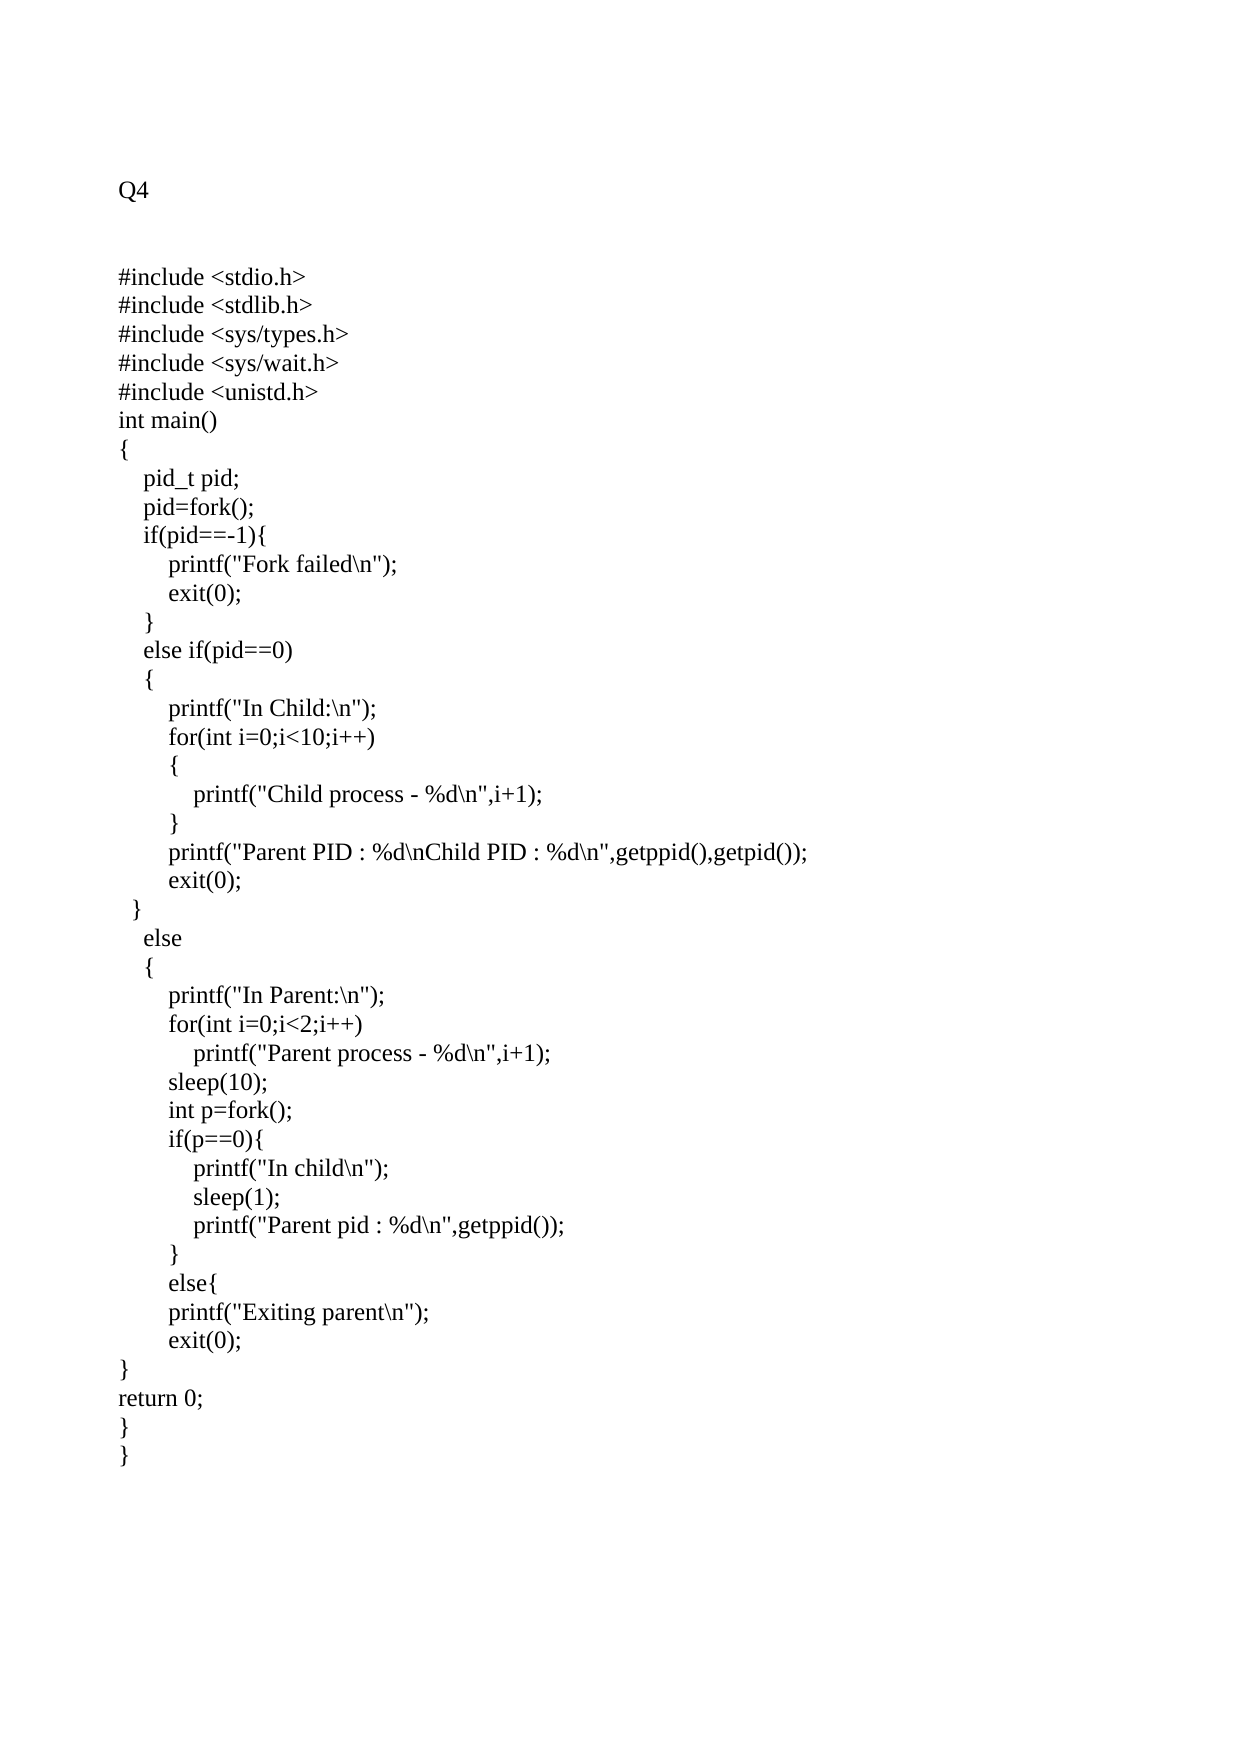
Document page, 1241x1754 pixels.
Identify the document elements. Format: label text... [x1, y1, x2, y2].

text } [118, 607, 1122, 636]
text else if(pid==0) [118, 636, 1122, 664]
text printf("Parent process - %d\n",i+1); [118, 1038, 1122, 1067]
text printf("Exiting parent\n"); [118, 1297, 1122, 1326]
text } [118, 1441, 1122, 1469]
text } [118, 1412, 1122, 1441]
text printf("In Child:\n"); [118, 693, 1122, 722]
text for(int i=0;i<2;i++) [118, 1009, 1122, 1038]
text sleep(10); [118, 1067, 1122, 1096]
text printf("Fork failed\n"); [118, 549, 1122, 578]
text pid_t pid; [118, 463, 1122, 492]
text printf("Parent pid : %d\n",getppid()); [118, 1211, 1122, 1239]
text for(int i=0;i<10;i++) [118, 722, 1122, 751]
text int main() [118, 406, 1122, 434]
text printf("Child process - %d\n",i+1); [118, 779, 1122, 808]
text } [118, 1354, 1122, 1383]
text printf("In child\n"); [118, 1153, 1122, 1182]
text else{ [118, 1268, 1122, 1297]
text printf("In Parent:\n"); [118, 981, 1122, 1009]
text if(pid==-1){ [118, 521, 1122, 549]
text sleep(1); [118, 1182, 1122, 1211]
text #include <sys/types.h> [118, 319, 1122, 348]
text exit(0); [118, 1326, 1122, 1354]
text } [118, 808, 1122, 837]
text printf("Parent PID : %d\nChild PID : %d\n",getppid(),getpid()); [118, 837, 1122, 866]
text #include <stdlib.h> [118, 291, 1122, 319]
text #include <stdio.h> [118, 262, 1122, 291]
text return 0; [118, 1383, 1122, 1412]
text int p=fork(); [118, 1096, 1122, 1124]
text #include <sys/wait.h> [118, 348, 1122, 377]
text { [118, 952, 1122, 981]
text exit(0); [118, 866, 1122, 894]
text { [118, 751, 1122, 779]
text if(p==0){ [118, 1124, 1122, 1153]
text pid=fork(); [118, 492, 1122, 521]
text exit(0); [118, 578, 1122, 607]
text #include <unistd.h> [118, 377, 1122, 406]
text } [118, 894, 1122, 923]
text else [118, 923, 1122, 952]
text { [118, 434, 1122, 463]
text Q4 [118, 176, 1122, 204]
text } [118, 1239, 1122, 1268]
text { [118, 664, 1122, 693]
